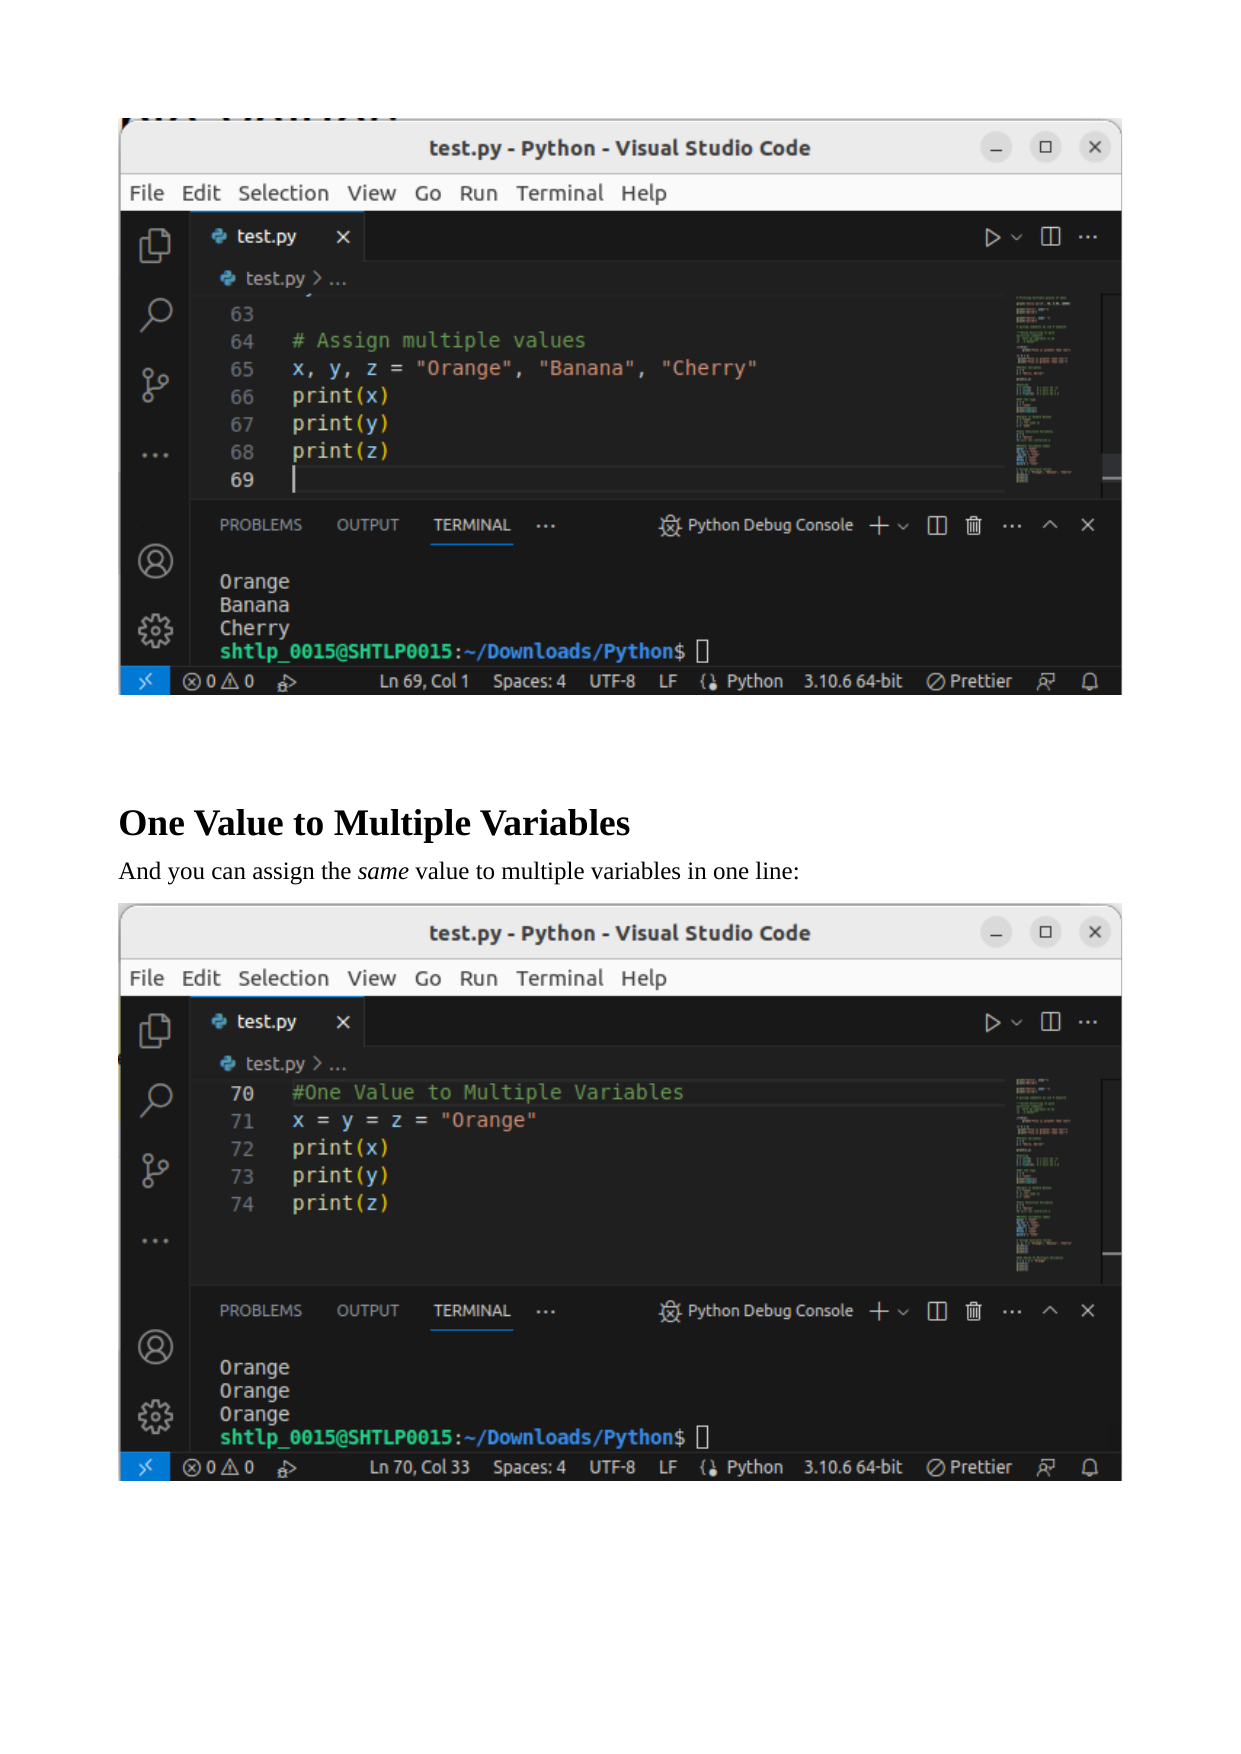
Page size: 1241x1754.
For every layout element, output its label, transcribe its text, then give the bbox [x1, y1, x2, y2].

picture [118, 903, 1123, 1481]
text And you can assign the same value to multiple variables in one line: [118, 856, 1122, 885]
picture [118, 118, 1123, 695]
subtitle One Value to Multiple Variables [118, 801, 1122, 844]
